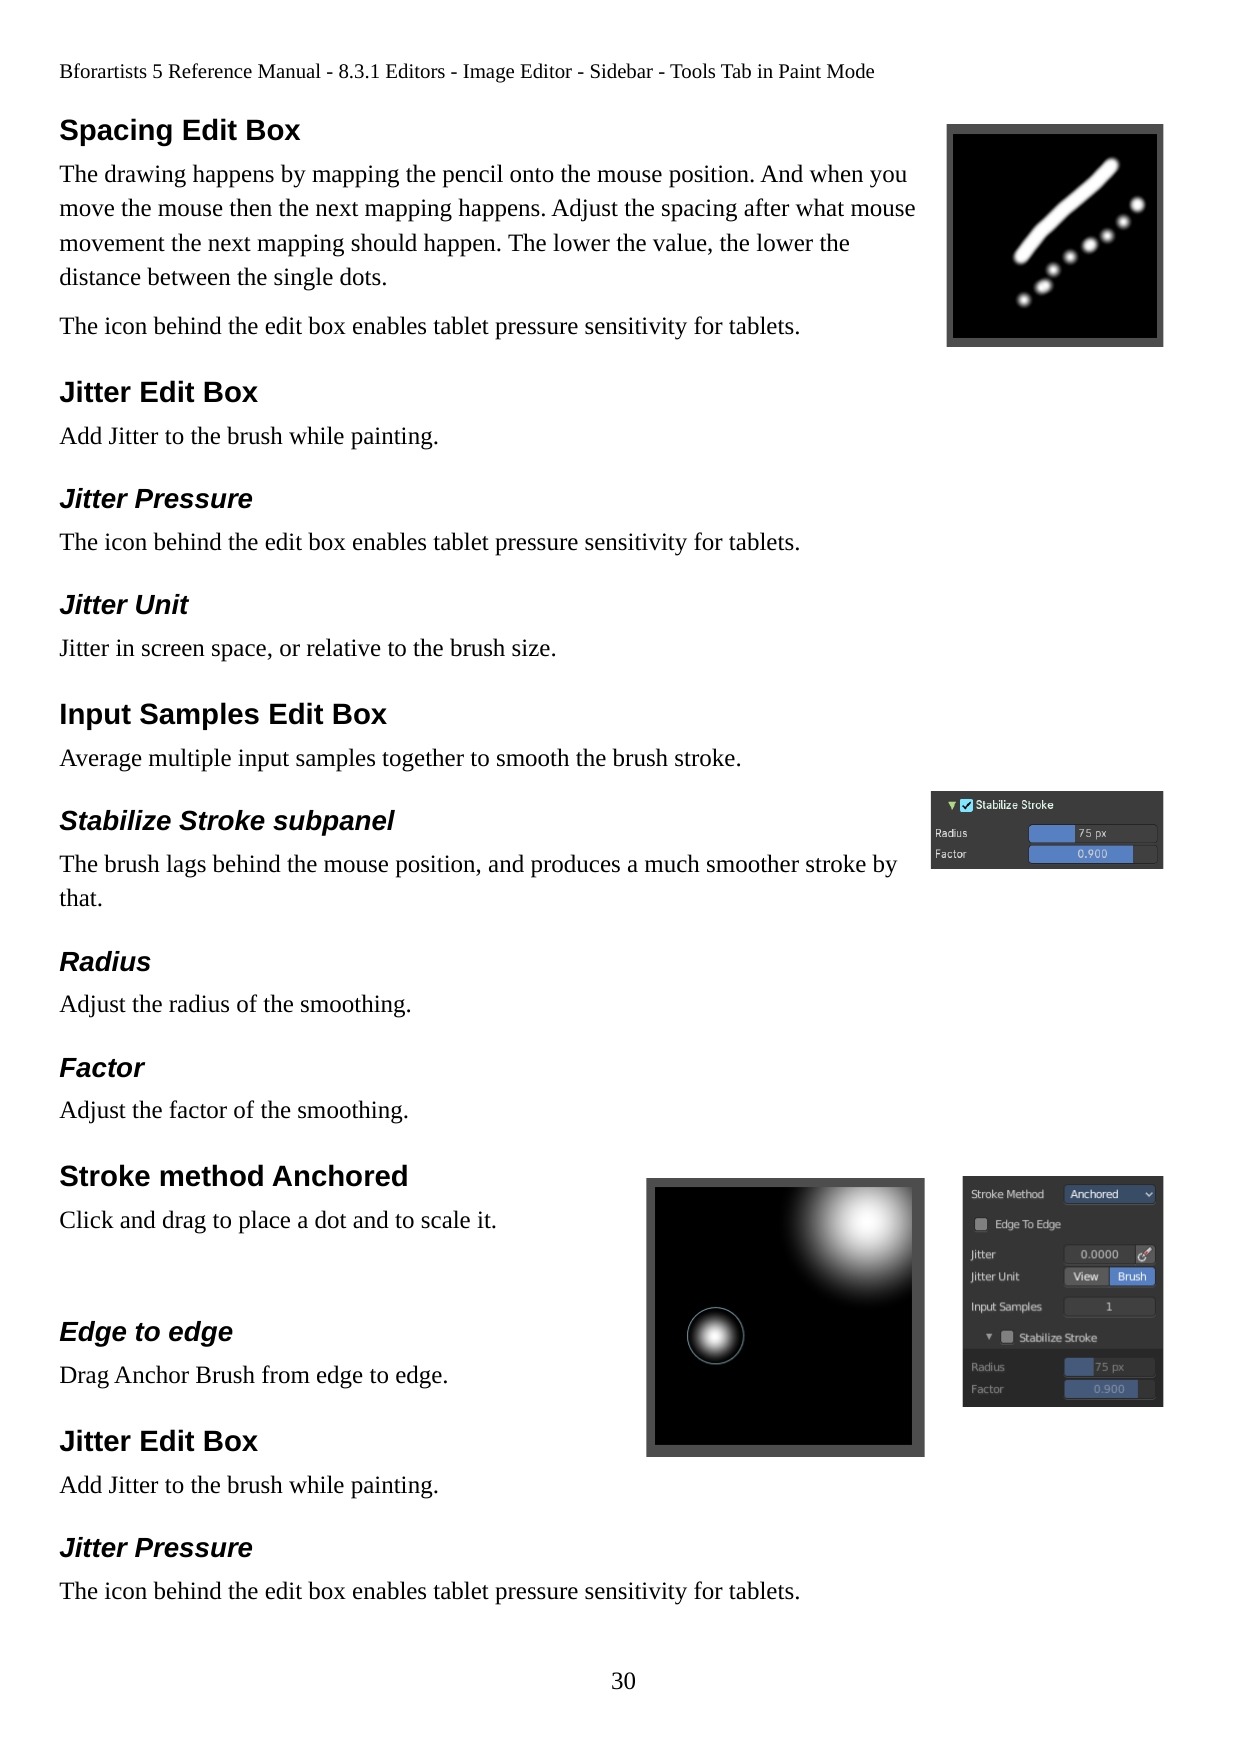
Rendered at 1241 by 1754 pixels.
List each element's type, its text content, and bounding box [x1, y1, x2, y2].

text The drawing happens by mapping the pencil onto the mouse position. And when you move the mouse then the next mapping happens. Adjust the spacing after what mouse movement the next mapping should happen. The lower the value, the lower the distance between the single dots. [59, 159, 946, 291]
picture [946, 124, 1164, 347]
text Jitter in screen space, or relative to the brush size. [59, 633, 1181, 662]
text [925, 1360, 962, 1389]
subtitle Jitter Edit Box [59, 1424, 1181, 1458]
text The icon behind the edit box enables tablet pressure sensitivity for tablets. [59, 527, 1181, 556]
text The brush lags behind the mouse position, and produces a much smoother stroke by that. [59, 849, 1181, 912]
subtitle [1164, 804, 1181, 836]
text The icon behind the edit box enables tablet pressure sensitivity for tablets. [59, 1576, 1181, 1605]
subtitle [925, 1316, 962, 1348]
text Add Jitter to the brush while painting. [59, 1470, 1181, 1499]
subtitle Jitter Pressure [59, 483, 1181, 515]
subtitle [1164, 1316, 1181, 1348]
picture [646, 1178, 925, 1457]
subtitle Factor [59, 1051, 1181, 1083]
subtitle Input Samples Edit Box [59, 697, 1181, 731]
subtitle Edge to edge [59, 1316, 646, 1348]
picture [962, 1176, 1164, 1407]
text Click and drag to place a dot and to scale it. [59, 1205, 646, 1234]
subtitle Jitter Unit [59, 589, 1181, 621]
text Add Jitter to the brush while painting. [59, 421, 1181, 450]
text [925, 1205, 962, 1234]
picture [930, 791, 1164, 869]
text Adjust the radius of the smoothing. [59, 989, 1181, 1018]
text Average multiple input samples together to smooth the brush stroke. [59, 743, 1181, 772]
subtitle Stroke method Anchored [59, 1159, 1181, 1193]
subtitle Stabilize Stroke subpanel [59, 804, 930, 836]
text The icon behind the edit box enables tablet pressure sensitivity for tablets. [59, 311, 946, 340]
subtitle Radius [59, 945, 1181, 977]
subtitle Spacing Edit Box [59, 113, 1181, 146]
subtitle Jitter Edit Box [59, 375, 1181, 409]
text Drag Anchor Brush from edge to edge. [59, 1360, 646, 1389]
text Adjust the factor of the smoothing. [59, 1095, 1181, 1124]
subtitle Jitter Pressure [59, 1532, 1181, 1563]
